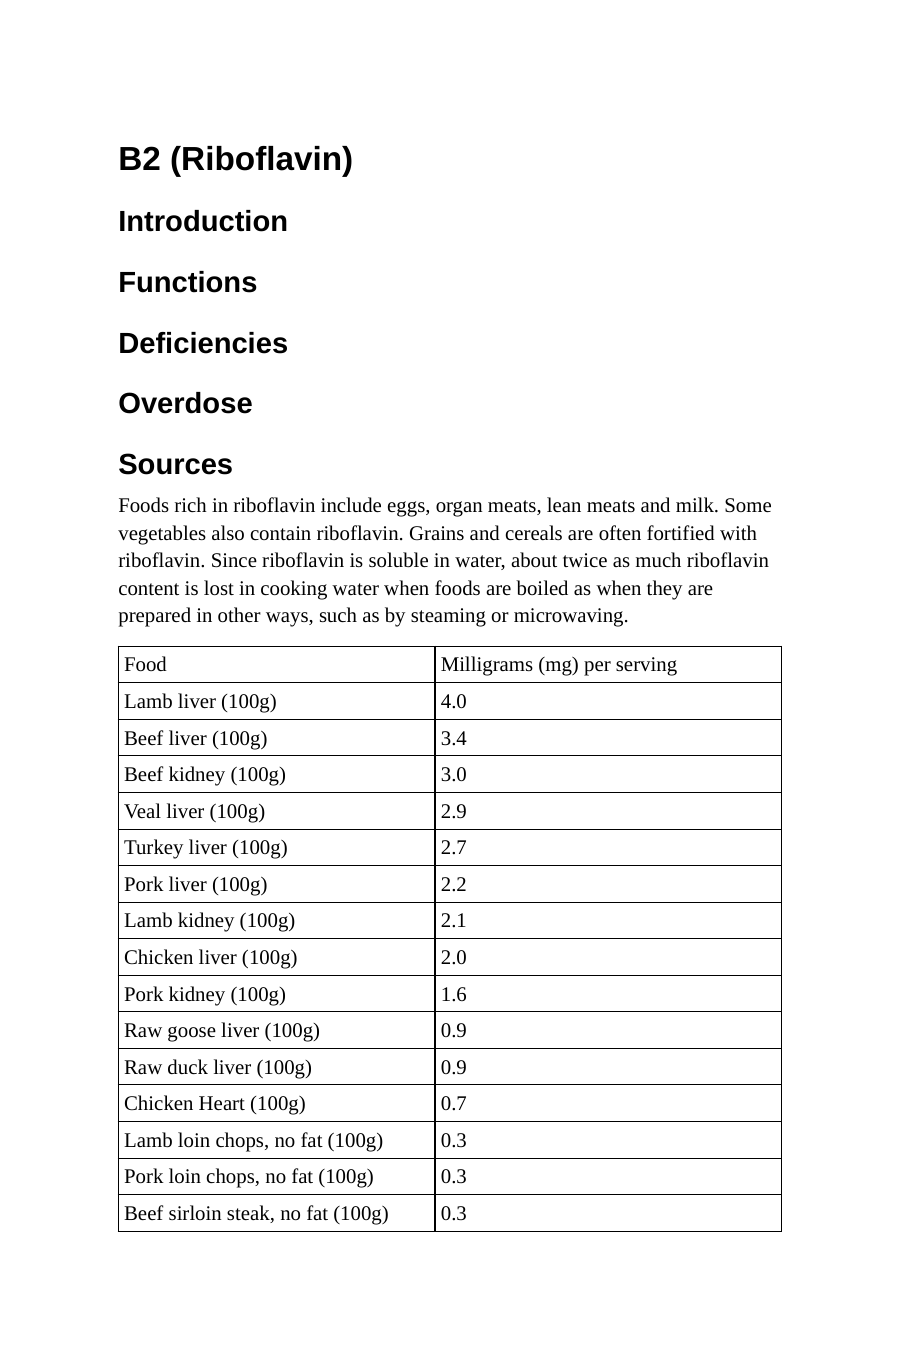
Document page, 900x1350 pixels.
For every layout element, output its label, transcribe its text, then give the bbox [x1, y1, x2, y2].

table_cell Pork loin chops, no fat (100g) [119, 1159, 434, 1194]
table_cell 2.7 [436, 830, 781, 865]
table_cell 0.3 [436, 1195, 781, 1231]
table_cell 2.1 [436, 903, 781, 938]
table_header Milligrams (mg) per serving [436, 647, 781, 682]
table_cell Pork kidney (100g) [119, 976, 434, 1011]
table_cell Pork liver (100g) [119, 866, 434, 902]
table_cell 2.2 [436, 866, 781, 902]
table_cell 0.3 [436, 1159, 781, 1194]
table_header Food [119, 647, 434, 682]
table_cell Beef sirloin steak, no fat (100g) [119, 1195, 434, 1231]
table_cell 2.9 [436, 793, 781, 828]
table_cell 2.0 [436, 939, 781, 975]
table_cell Veal liver (100g) [119, 793, 434, 828]
text Foods rich in riboflavin include eggs, organ meats, lean meats and milk. Some vegetables also contain riboflavin. Grains and cereals are often fortified with riboflavin. Since riboflavin is soluble in water, about twice as much riboflavin content is lost in cooking water when foods are boiled as when they are prepared in other ways, such as by steaming or microwaving. [118, 493, 782, 627]
subtitle B2 (Riboflavin) [118, 139, 782, 177]
table_cell 3.0 [436, 756, 781, 792]
subtitle Deficiencies [118, 326, 782, 359]
table_cell Lamb liver (100g) [119, 683, 434, 719]
table_cell Chicken Heart (100g) [119, 1085, 434, 1121]
table_cell Lamb kidney (100g) [119, 903, 434, 938]
subtitle Overdose [118, 386, 782, 420]
table_cell 4.0 [436, 683, 781, 719]
table_cell 0.9 [436, 1049, 781, 1084]
subtitle Functions [118, 265, 782, 299]
table_cell Raw goose liver (100g) [119, 1012, 434, 1048]
table_cell Turkey liver (100g) [119, 830, 434, 865]
table_cell 0.7 [436, 1085, 781, 1121]
table_cell Chicken liver (100g) [119, 939, 434, 975]
table_cell 0.3 [436, 1122, 781, 1157]
subtitle Introduction [118, 204, 782, 238]
subtitle Sources [118, 447, 782, 481]
table_cell Beef liver (100g) [119, 720, 434, 755]
table_cell Lamb loin chops, no fat (100g) [119, 1122, 434, 1157]
table_cell Beef kidney (100g) [119, 756, 434, 792]
table_cell Raw duck liver (100g) [119, 1049, 434, 1084]
table_cell 0.9 [436, 1012, 781, 1048]
table_cell 1.6 [436, 976, 781, 1011]
table_cell 3.4 [436, 720, 781, 755]
